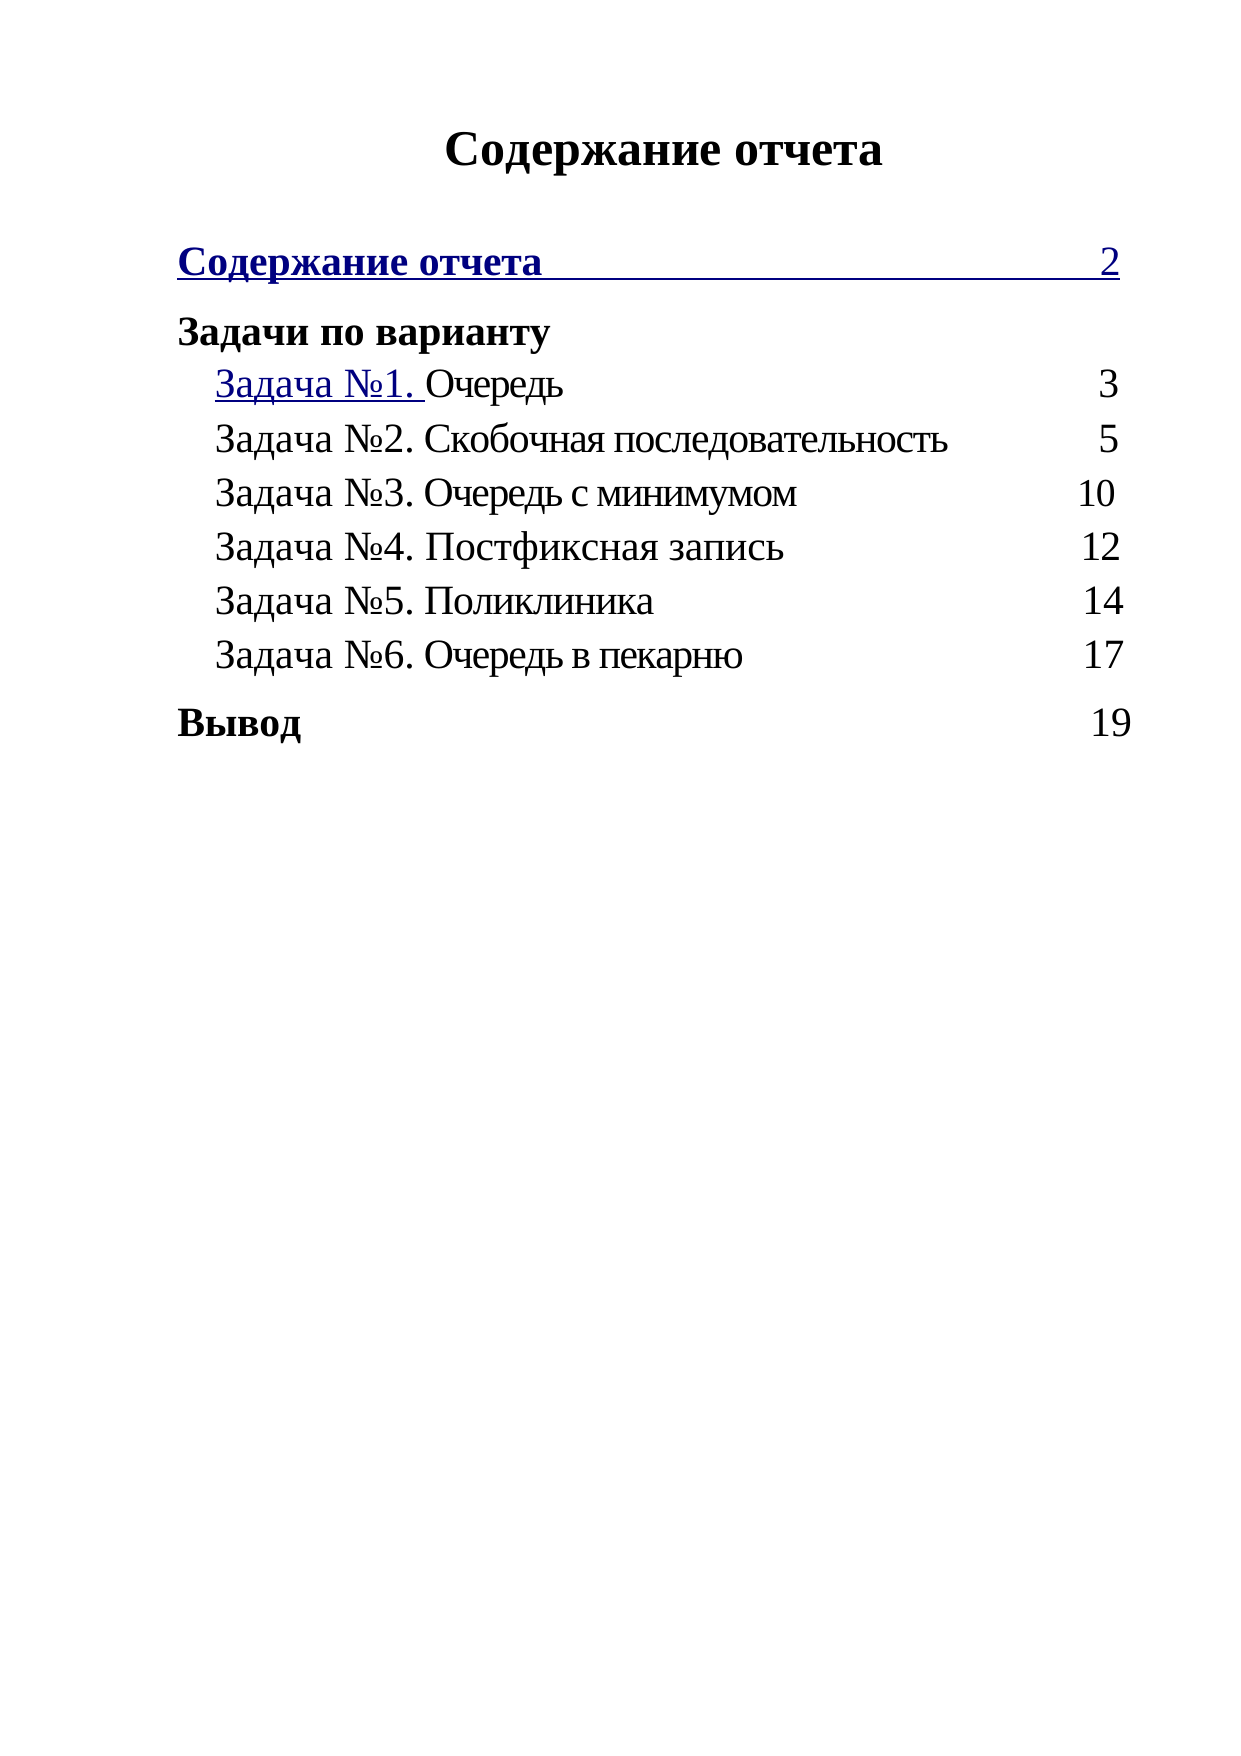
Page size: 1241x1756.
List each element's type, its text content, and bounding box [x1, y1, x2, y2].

text Задача №5. Поликлиника 14 [214, 576, 1165, 623]
text Задачи по варианту [177, 306, 1165, 354]
text Задача №1. Очередь 3 [214, 359, 1165, 407]
text Содержание отчета 2 [177, 236, 1165, 284]
text Вывод 19 [177, 698, 1165, 746]
text Задача №4. Постфиксная запись 12 [214, 522, 1165, 569]
text Задача №3. Очередь с минимумом 10 [214, 467, 1165, 515]
text Задача №2. Скобочная последовательность 5 [214, 413, 1165, 461]
text Задача №6. Очередь в пекарню 17 [214, 629, 1165, 677]
subtitle Содержание отчета [181, 118, 1147, 176]
